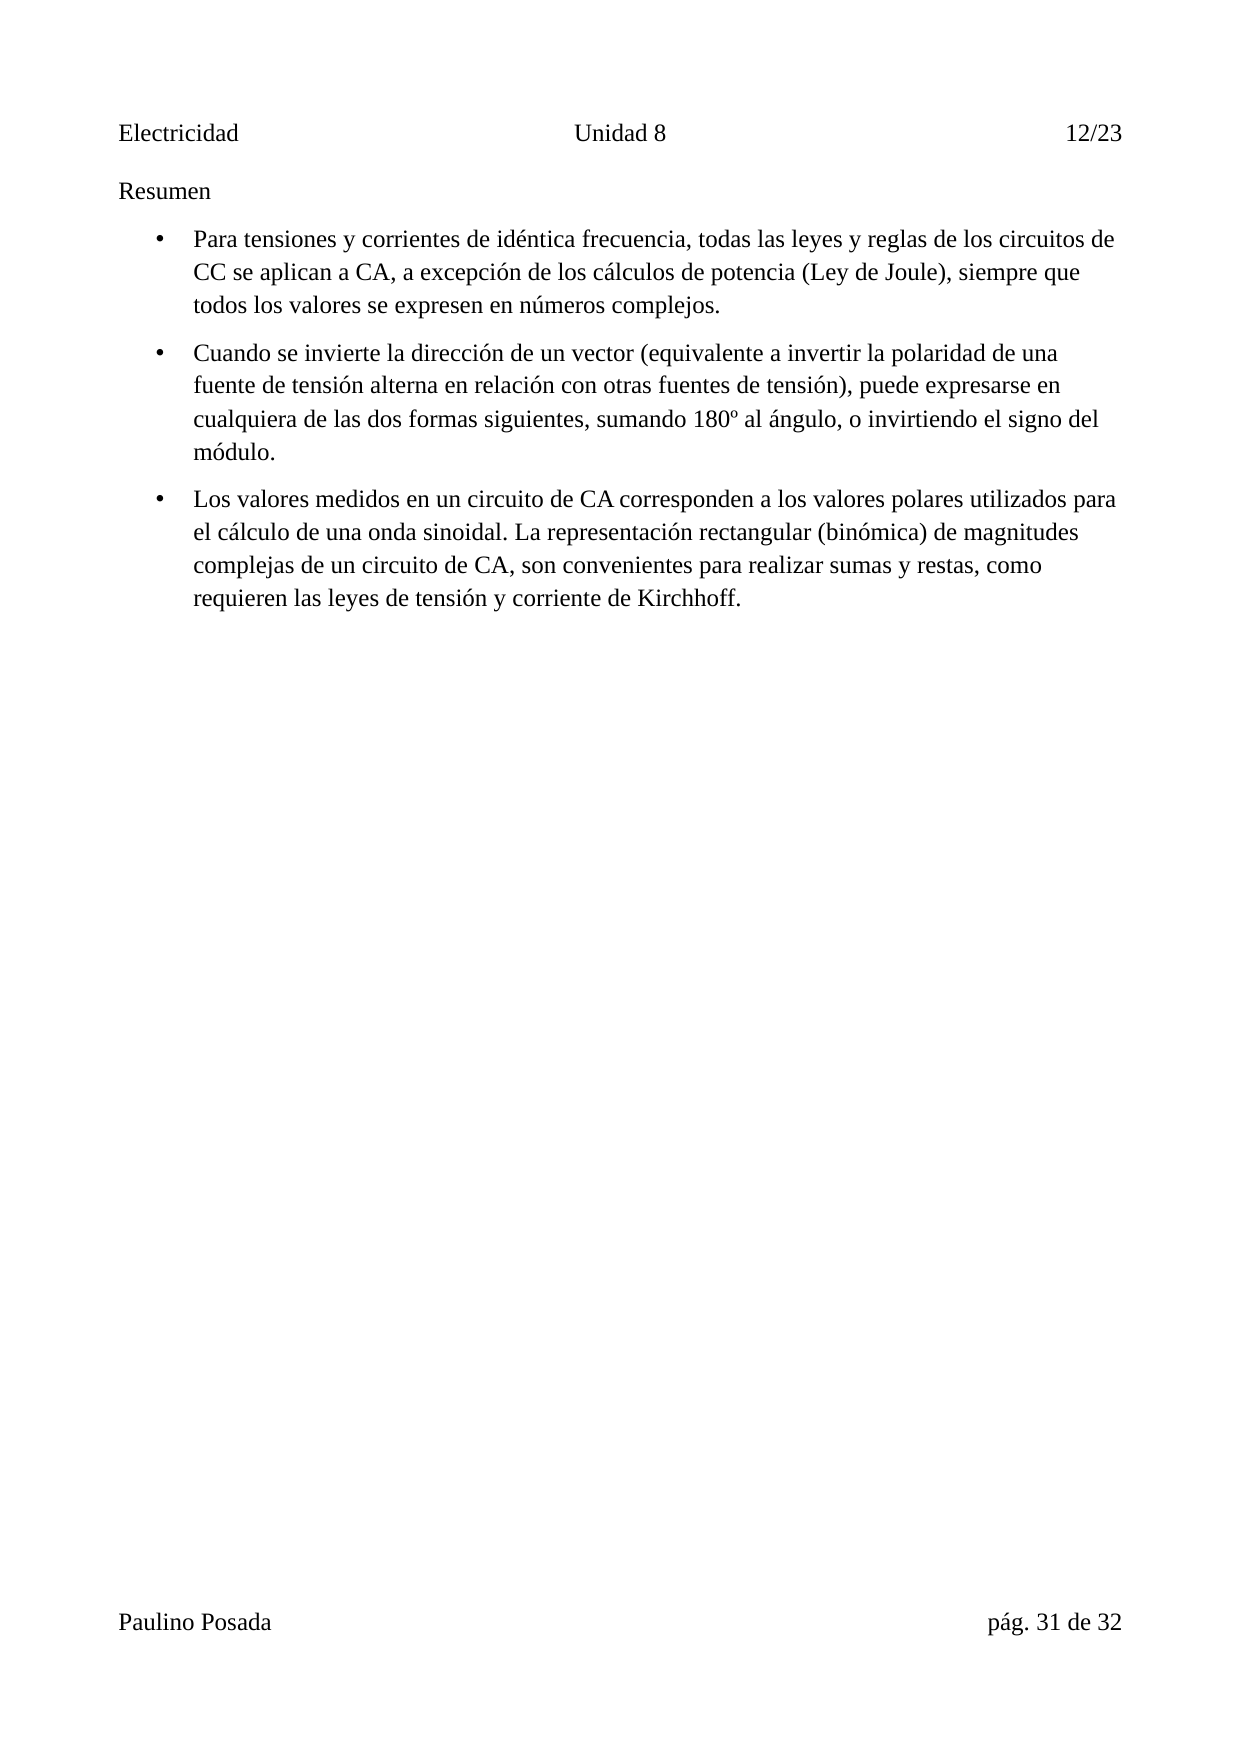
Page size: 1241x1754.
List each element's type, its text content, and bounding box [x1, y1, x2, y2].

text Resumen [118, 176, 1122, 205]
list Para tensiones y corrientes de idéntica frecuencia, todas las leyes y reglas de los circuitos de CC se aplican a CA, a excepción de los cálculos de potencia (Ley de Joule), siempre que todos los valores se expresen en números complejos. [156, 224, 1122, 319]
list Los valores medidos en un circuito de CA corresponden a los valores polares utilizados para el cálculo de una onda sinoidal. La representación rectangular (binómica) de magnitudes complejas de un circuito de CA, son convenientes para realizar sumas y restas, como requieren las leyes de tensión y corriente de Kirchhoff. [156, 484, 1122, 612]
list Cuando se invierte la dirección de un vector (equivalente a invertir la polaridad de una fuente de tensión alterna en relación con otras fuentes de tensión), puede expresarse en cualquiera de las dos formas siguientes, sumando 180º al ángulo, o invirtiendo el signo del módulo. [156, 338, 1122, 465]
